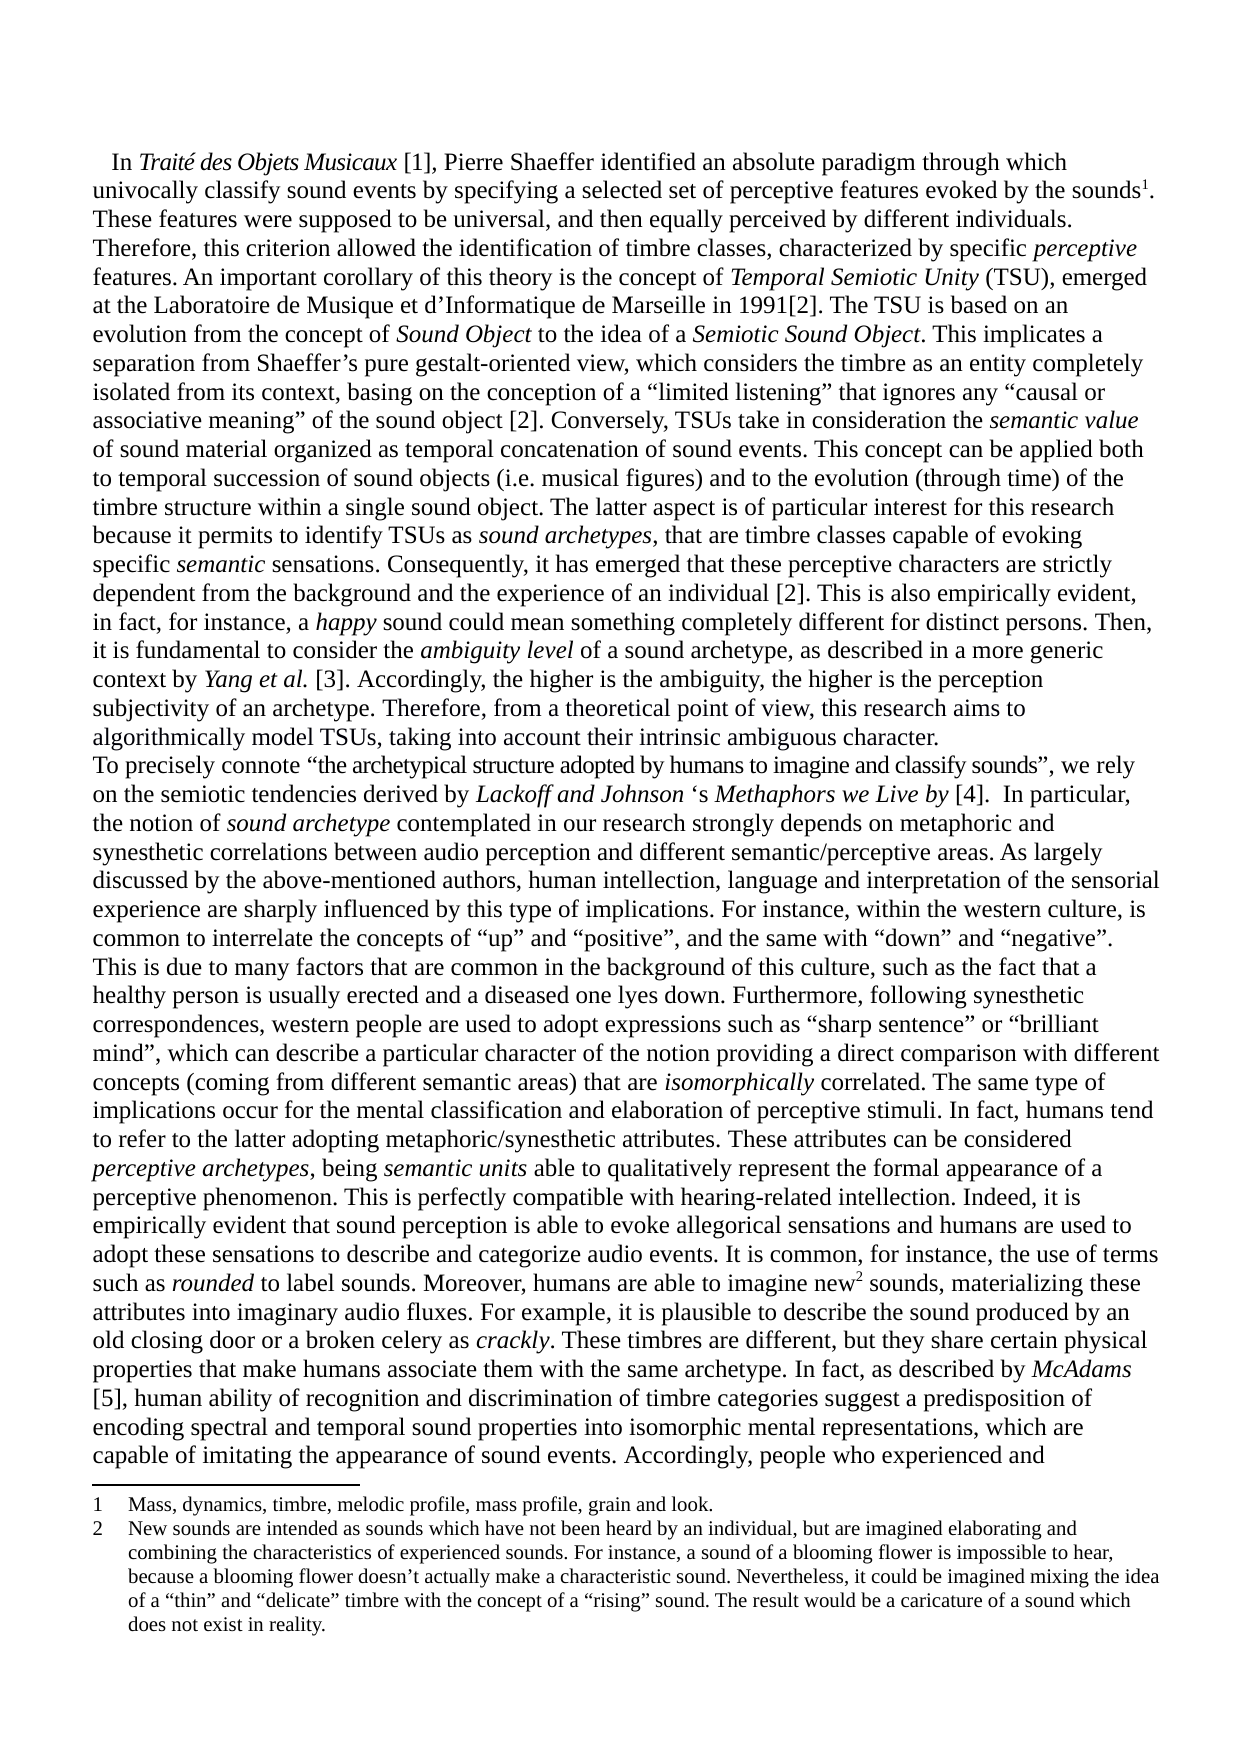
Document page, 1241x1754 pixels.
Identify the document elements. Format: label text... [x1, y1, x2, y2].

text In Traité des Objets Musicaux [1], Pierre Shaeffer identified an absolute paradigm through which univocally classify sound events by specifying a selected set of perceptive features evoked by the sounds. These features were supposed to be universal, and then equally perceived by different individuals. Therefore, this criterion allowed the identification of timbre classes, characterized by specific perceptive features. An important corollary of this theory is the concept of Temporal Semiotic Unity (TSU), emerged at the Laboratoire de Musique et d’Informatique de Marseille in 1991[2]. The TSU is based on an evolution from the concept of Sound Object to the idea of a Semiotic Sound Object. This implicates a separation from Shaeffer’s pure gestalt-oriented view, which considers the timbre as an entity completely isolated from its context, basing on the conception of a “limited listening” that ignores any “causal or associative meaning” of the sound object [2]. Conversely, TSUs take in consideration the semantic value of sound material organized as temporal concatenation of sound events. This concept can be applied both to temporal succession of sound objects (i.e. musical figures) and to the evolution (through time) of the timbre structure within a single sound object. The latter aspect is of particular interest for this research because it permits to identify TSUs as sound archetypes, that are timbre classes capable of evoking specific semantic sensations. Consequently, it has emerged that these perceptive characters are strictly dependent from the background and the experience of an individual [2]. This is also empirically evident, in fact, for instance, a happy sound could mean something completely different for distinct persons. Then, it is fundamental to consider the ambiguity level of a sound archetype, as described in a more generic context by Yang et al. [3]. Accordingly, the higher is the ambiguity, the higher is the perception subjectivity of an archetype. Therefore, from a theoretical point of view, this research aims to algorithmically model TSUs, taking into account their intrinsic ambiguous character. [92, 147, 1160, 751]
text New sounds are intended as sounds which have not been heard by an individual, but are imagined elaborating and combining the characteristics of experienced sounds. For instance, a sound of a blooming flower is impossible to hear, because a blooming flower doesn’t actually make a characteristic sound. Nevertheless, it could be imagined mixing the idea of a “thin” and “delicate” timbre with the concept of a “rising” sound. The result would be a caricature of a sound which does not exist in reality. [92, 1516, 1160, 1636]
text Mass, dynamics, timbre, melodic profile, mass profile, grain and look. [92, 1491, 1160, 1516]
text To precisely connote “the archetypical structure adopted by humans to imagine and classify sounds”, we rely on the semiotic tendencies derived by Lackoff and Johnson ‘s Methaphors we Live by [4]. In particular, the notion of sound archetype contemplated in our research strongly depends on metaphoric and synesthetic correlations between audio perception and different semantic/perceptive areas. As largely discussed by the above-mentioned authors, human intellection, language and interpretation of the sensorial experience are sharply influenced by this type of implications. For instance, within the western culture, is common to interrelate the concepts of “up” and “positive”, and the same with “down” and “negative”. This is due to many factors that are common in the background of this culture, such as the fact that a healthy person is usually erected and a diseased one lyes down. Furthermore, following synesthetic correspondences, western people are used to adopt expressions such as “sharp sentence” or “brilliant mind”, which can describe a particular character of the notion providing a direct comparison with different concepts (coming from different semantic areas) that are isomorphically correlated. The same type of implications occur for the mental classification and elaboration of perceptive stimuli. In fact, humans tend to refer to the latter adopting metaphoric/synesthetic attributes. These attributes can be considered perceptive archetypes, being semantic units able to qualitatively represent the formal appearance of a perceptive phenomenon. This is perfectly compatible with hearing-related intellection. Indeed, it is empirically evident that sound perception is able to evoke allegorical sensations and humans are used to adopt these sensations to describe and categorize audio events. It is common, for instance, the use of terms such as rounded to label sounds. Moreover, humans are able to imagine new sounds, materializing these attributes into imaginary audio fluxes. For example, it is plausible to describe the sound produced by an old closing door or a broken celery as crackly. These timbres are different, but they share certain physical properties that make humans associate them with the same archetype. In fact, as described by McAdams [5], human ability of recognition and discrimination of timbre categories suggest a predisposition of encoding spectral and temporal sound properties into isomorphic mental representations, which are capable of imitating the appearance of sound events. Accordingly, people who experienced and [92, 751, 1160, 1469]
